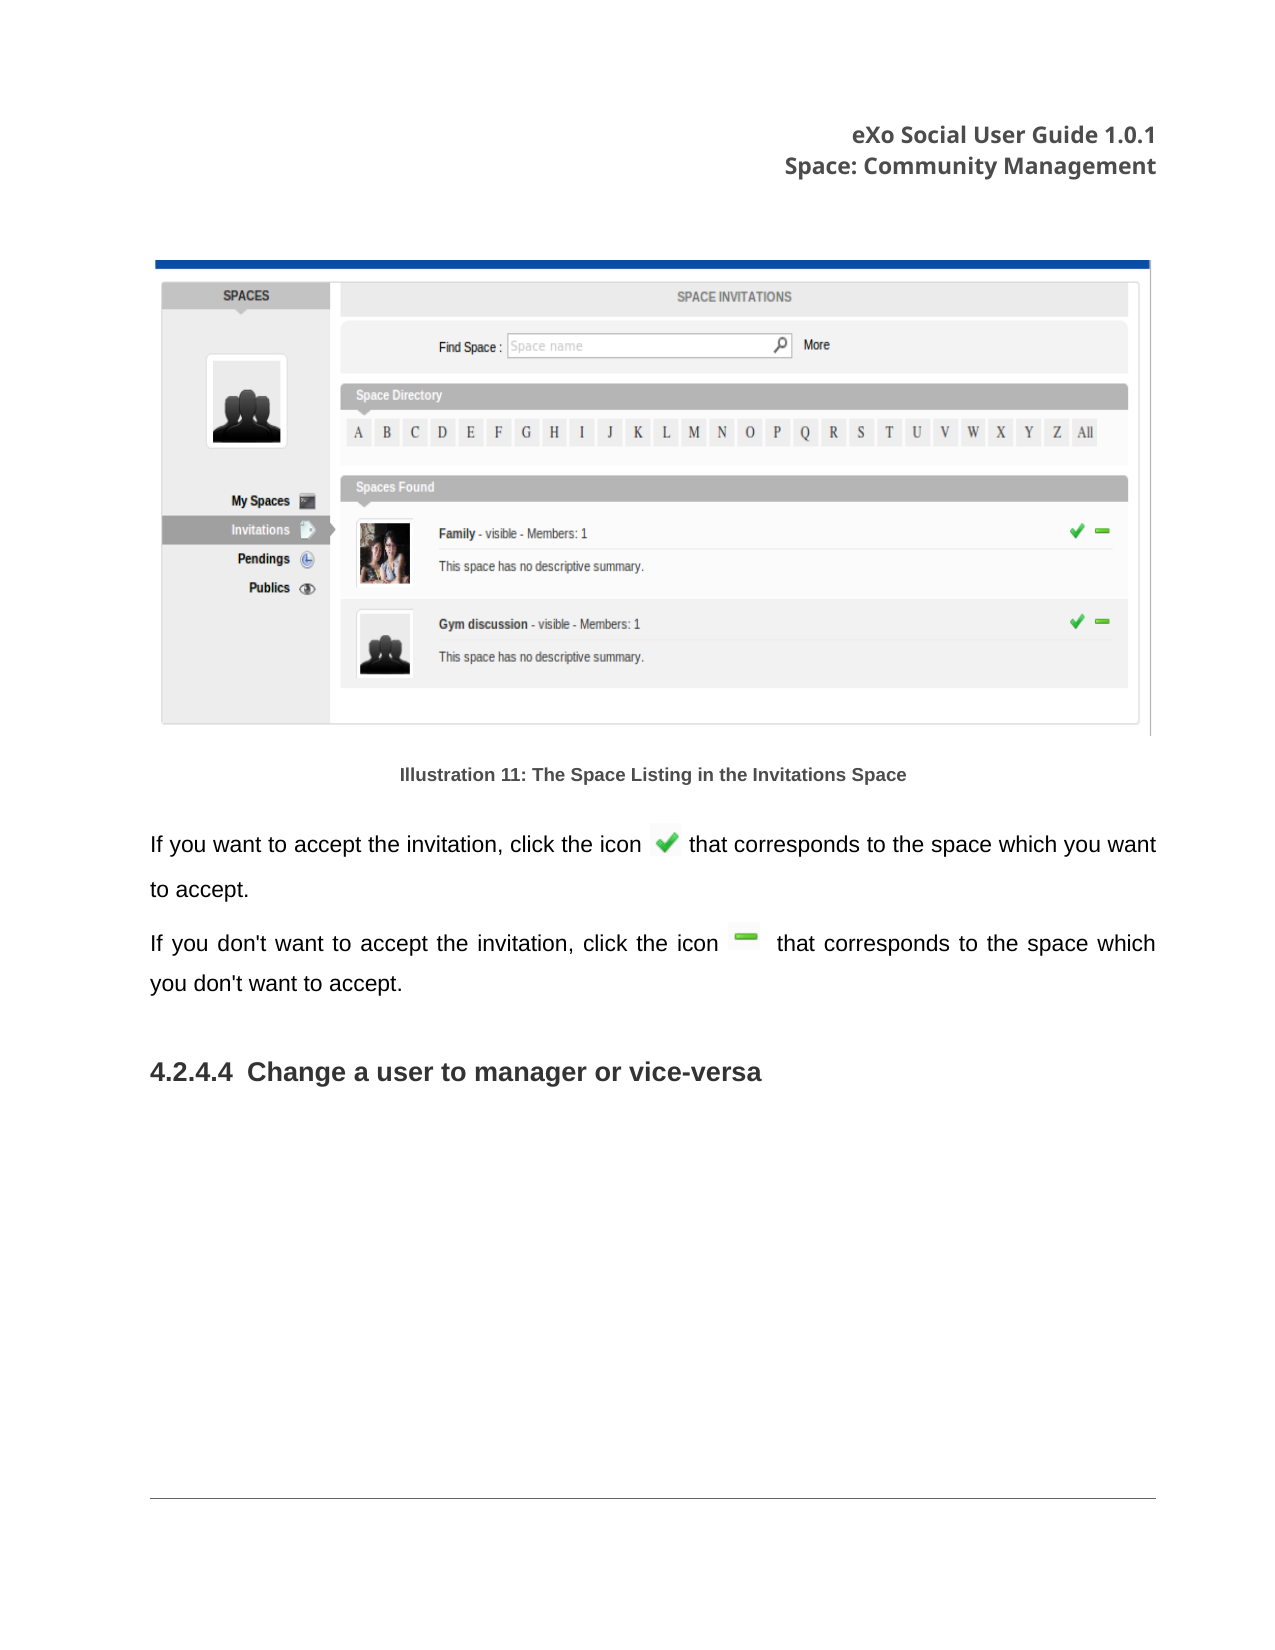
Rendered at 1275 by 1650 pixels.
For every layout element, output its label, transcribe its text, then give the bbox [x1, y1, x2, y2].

picture [155, 260, 1152, 736]
picture [727, 922, 761, 950]
picture [650, 823, 682, 856]
text If you want to accept the invitation, click the iconthat corresponds to the space which you want to accept. [150, 223, 1156, 902]
text If you don't want to accept the invitation, click the icon that corresponds to the space which you don't want to accept. [150, 915, 1156, 996]
subtitle Change a user to manager or vice-versa [150, 1056, 1156, 1088]
text Illustration 11: The Space Listing in the Invitations Space [155, 736, 1151, 786]
